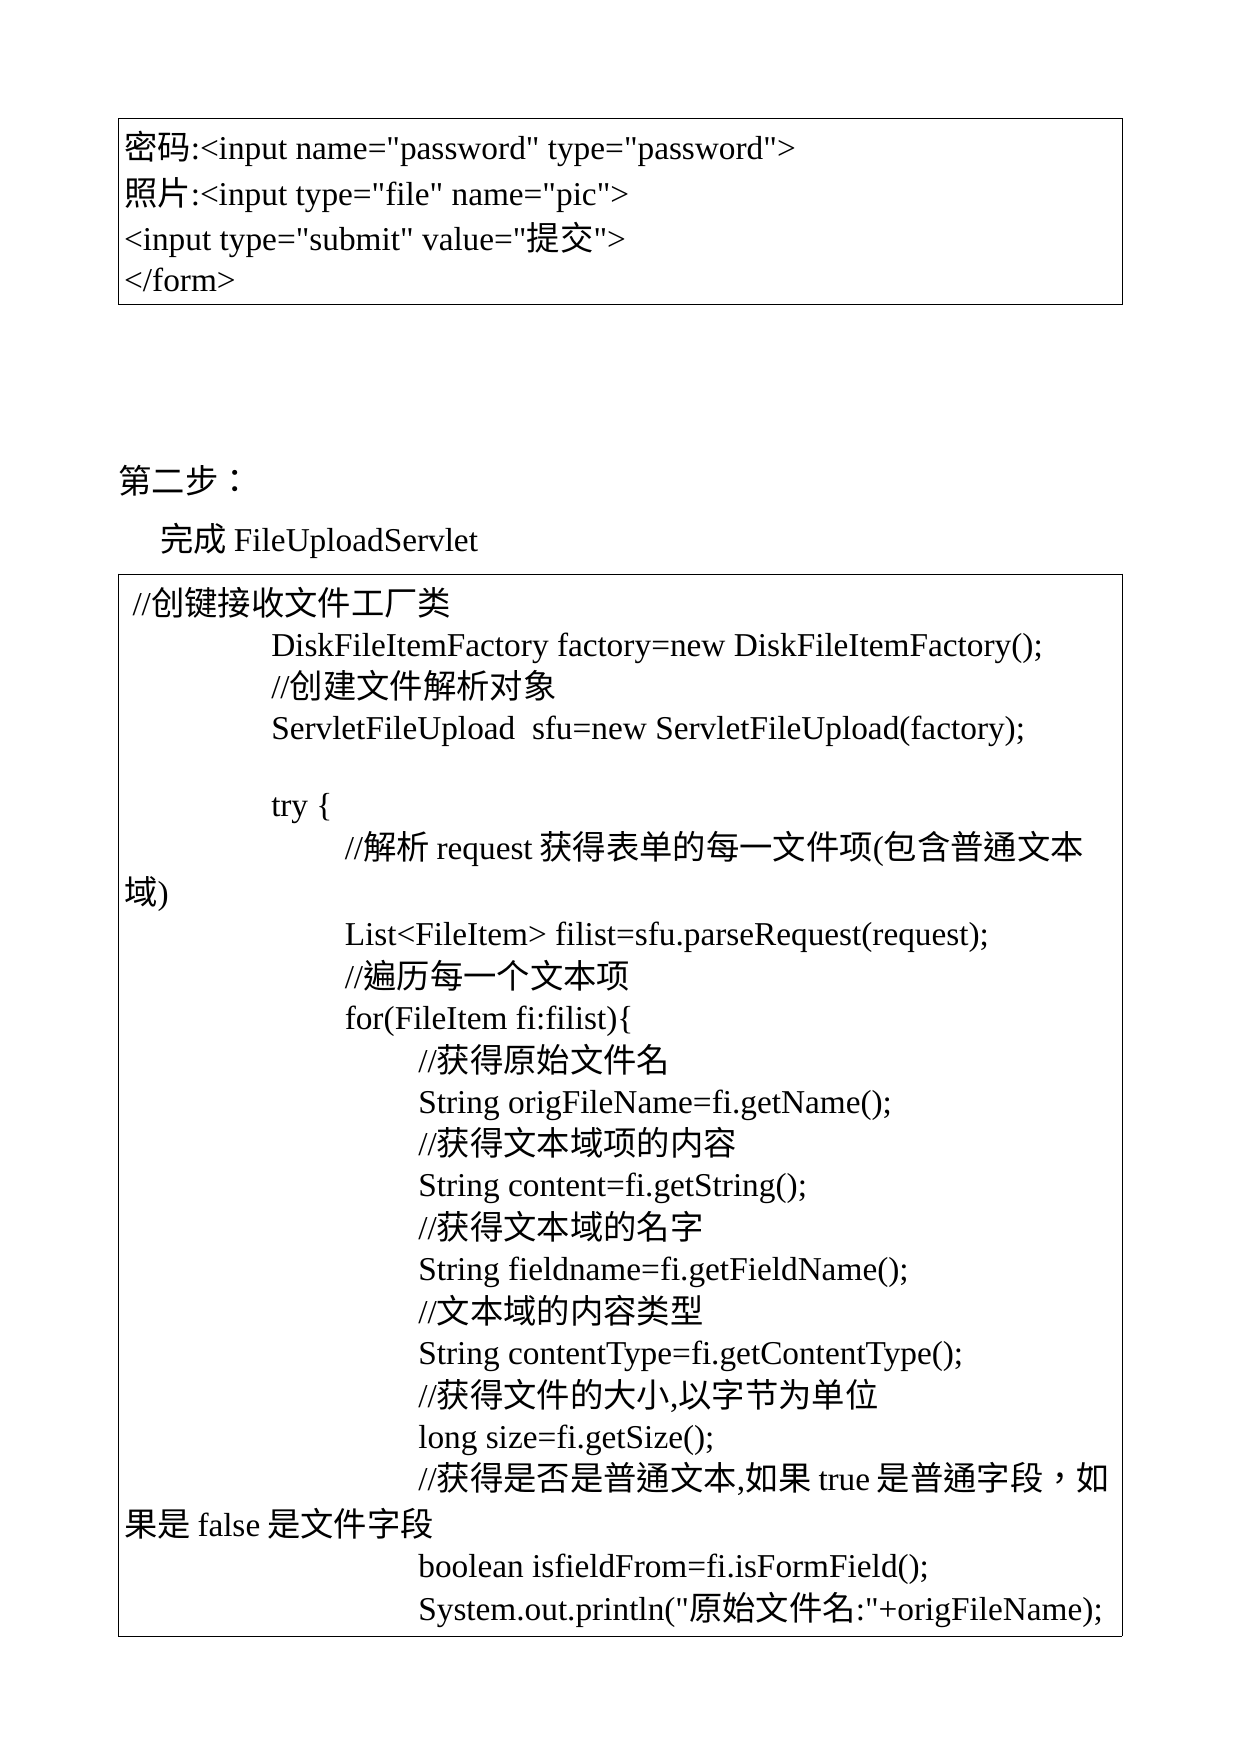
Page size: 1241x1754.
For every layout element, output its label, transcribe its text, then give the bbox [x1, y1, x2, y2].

table_header //创键接收文件工厂类 DiskFileItemFactory factory=new DiskFileItemFactory(); //创建文件解析对象 ServletFileUpload sfu=new ServletFileUpload(factory); try { //解析request获得表单的每一文件项(包含普通文本域) List<FileItem> filist=sfu.parseRequest(request); //遍历每一个文本项 for(FileItem fi:filist){ //获得原始文件名 String origFileName=fi.getName(); //获得文本域项的内容 String content=fi.getString(); //获得文本域的名字 String fieldname=fi.getFieldName(); //文本域的内容类型 String contentType=fi.getContentType(); //获得文件的大小,以字节为单位 long size=fi.getSize(); //获得是否是普通文本,如果true是普通字段，如果是false是文件字段 boolean isfieldFrom=fi.isFormField(); System.out.println("原始文件名:"+origFileName); [119, 575, 1122, 1636]
text 第二步： [118, 458, 1122, 503]
table_header 密码:<input name="password" type="password"> 照片:<input type="file" name="pic"> <input type="submit" value="提交"> </form> [119, 119, 1122, 304]
text 完成FileUploadServlet [118, 516, 1122, 561]
